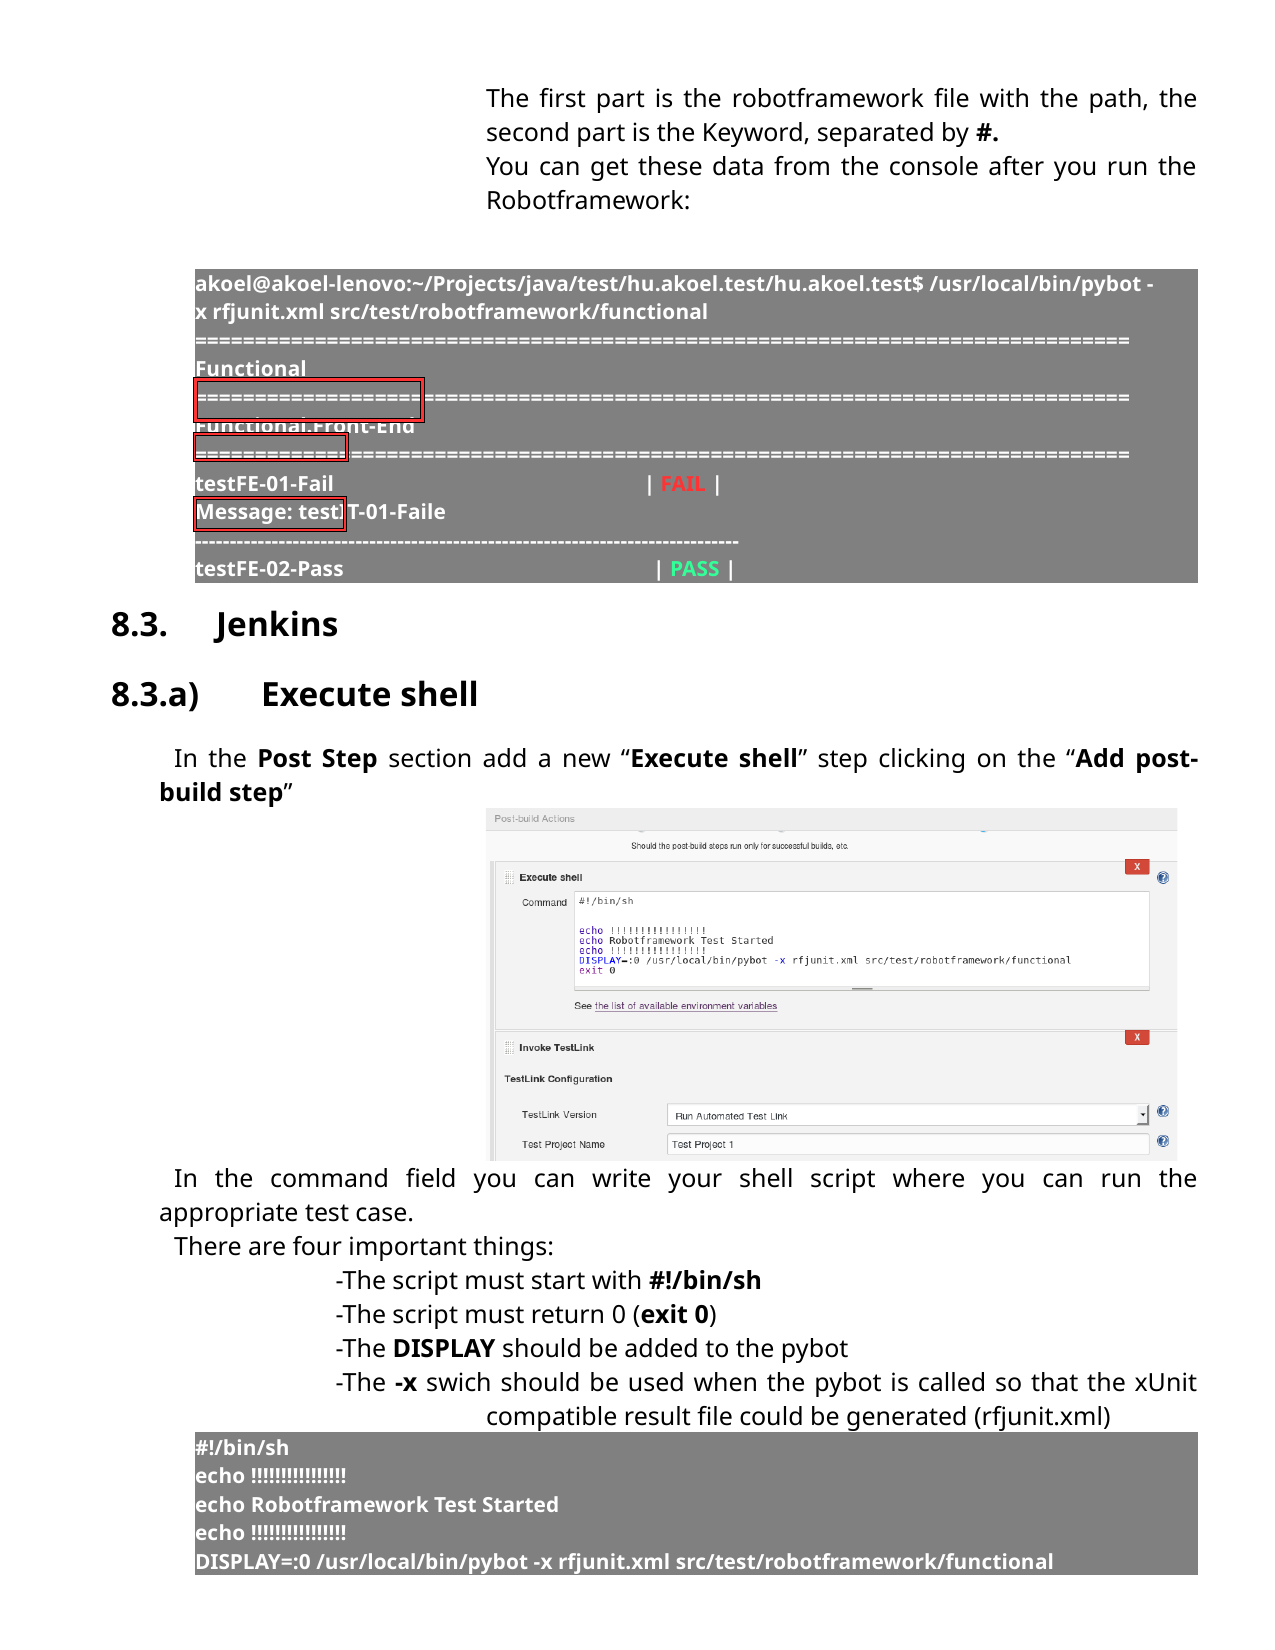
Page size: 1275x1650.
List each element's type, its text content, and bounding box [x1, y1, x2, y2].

text In the command field you can write your shell script where you can run the appropriate test case. [159, 1161, 1198, 1229]
list -The -x swich should be used when the pybot is called so that the xUnit compatible result file could be generated (rfjunit.xml) [162, 1364, 1198, 1432]
text In the Post Step section add a new “Execute shell” step clicking on the “Add post-build step” [159, 741, 1198, 809]
text akoel@akoel-lenovo:~/Projects/java/test/hu.akoel.test/hu.akoel.test$ /usr/local/bin/pybot - x rfjunit.xml src/test/robotframework/functional ============================================================================== Functional ============================================================================== Functional.Front-End ============================================================================== testFE-01-Fail | FAIL | Message: testIT-01-Faile ------------------------------------------------------------------------------ testFE-02-Pass | PASS | [195, 269, 1198, 583]
text #!/bin/sh [195, 1432, 1198, 1461]
list -The script must return 0 (exit 0) [162, 1297, 1198, 1331]
subtitle Execute shell [111, 671, 1198, 717]
list -The script must start with #!/bin/sh [162, 1263, 1198, 1297]
text DISPLAY=:0 /usr/local/bin/pybot -x rfjunit.xml src/test/robotframework/functional [195, 1547, 1198, 1575]
subtitle Jenkins [111, 601, 1198, 647]
text echo !!!!!!!!!!!!!!!! [195, 1518, 1198, 1547]
text There are four important things: [159, 1229, 1198, 1263]
picture [485, 808, 1178, 1161]
list The first part is the robotframework file with the path, the second part is the Keyword, separated by #. [486, 81, 1198, 149]
text echo Robotframework Test Started [195, 1489, 1198, 1518]
list You can get these data from the console after you run the Robotframework: [486, 149, 1198, 217]
text echo !!!!!!!!!!!!!!!! [195, 1461, 1198, 1489]
list -The DISPLAY should be added to the pybot [162, 1331, 1198, 1364]
